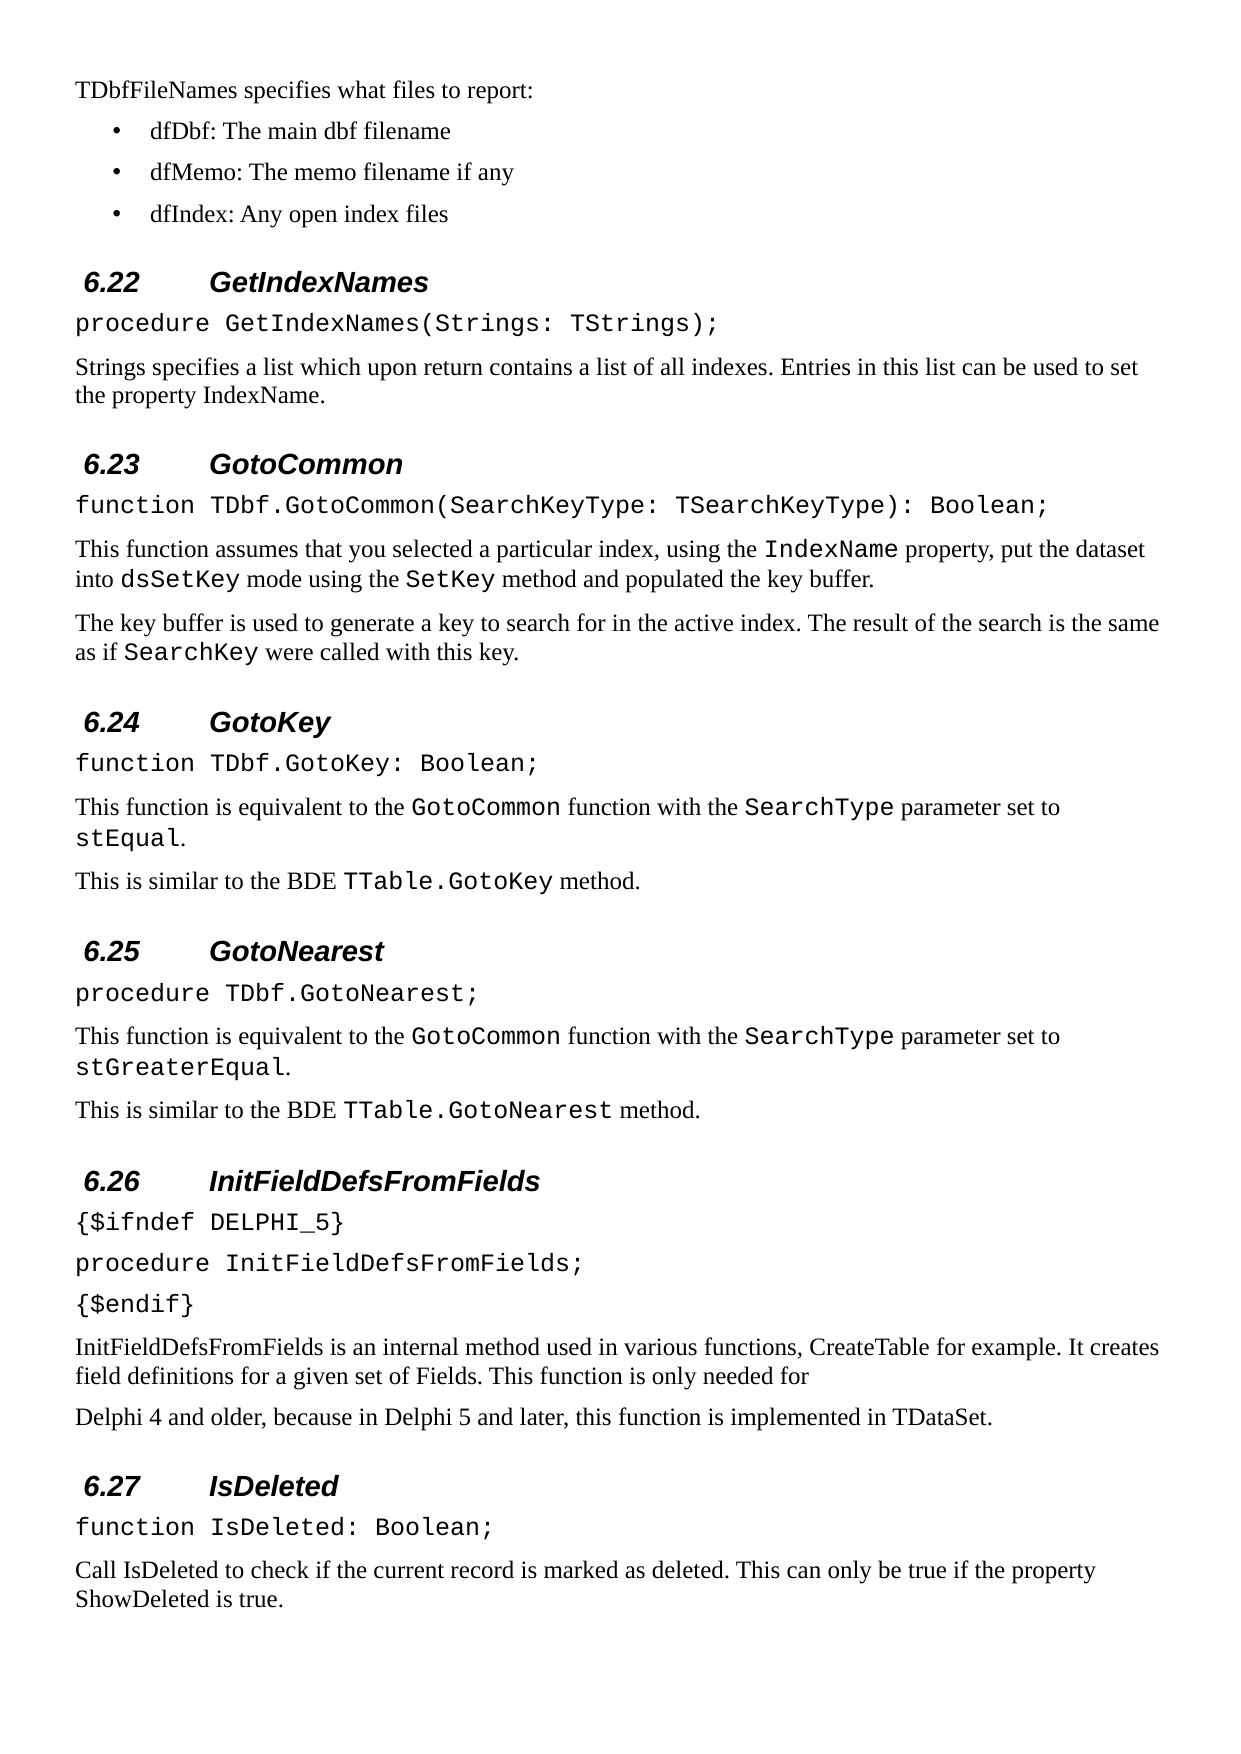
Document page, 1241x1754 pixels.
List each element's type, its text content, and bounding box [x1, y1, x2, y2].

text function TDbf.GotoCommon(SearchKeyType: TSearchKeyType): Boolean; [75, 493, 1165, 521]
subtitle GotoCommon [75, 447, 1165, 480]
text function TDbf.GotoKey: Boolean; [75, 751, 1165, 779]
text {$endif} [75, 1291, 1165, 1320]
text {$ifndef DELPHI_5} [75, 1210, 1165, 1238]
text Call IsDeleted to check if the current record is marked as deleted. This can only be true if the property ShowDeleted is true. [75, 1555, 1165, 1613]
text procedure GetIndexNames(Strings: TStrings); [75, 311, 1165, 339]
subtitle IsDeleted [75, 1468, 1165, 1502]
list dfIndex: Any open index files [112, 199, 1165, 227]
text Strings specifies a list which upon return contains a list of all indexes. Entries in this list can be used to set the property IndexName. [75, 352, 1165, 409]
text This is similar to the BDE TTable.GotoNearest method. [75, 1095, 1165, 1126]
text function IsDeleted: Boolean; [75, 1514, 1165, 1543]
text Delphi 4 and older, because in Delphi 5 and later, this function is implemented in TDataSet. [75, 1402, 1165, 1431]
text TDbfFileNames specifies what files to report: [75, 75, 1165, 104]
subtitle GetIndexNames [75, 265, 1165, 298]
text procedure TDbf.GotoNearest; [75, 980, 1165, 1009]
list dfMemo: The memo filename if any [112, 157, 1165, 186]
subtitle InitFieldDefsFromFields [75, 1164, 1165, 1197]
subtitle GotoKey [75, 705, 1165, 738]
text This function is equivalent to the GotoCommon function with the SearchType parameter set to stEqual. [75, 792, 1165, 853]
text procedure InitFieldDefsFromFields; [75, 1251, 1165, 1279]
text This function assumes that you selected a particular index, using the IndexName property, put the dataset into dsSetKey mode using the SetKey method and populated the key buffer. [75, 534, 1165, 595]
list dfDbf: The main dbf filename [112, 116, 1165, 145]
text The key buffer is used to generate a key to search for in the active index. The result of the search is the same as if SearchKey were called with this key. [75, 608, 1165, 667]
subtitle GotoNearest [75, 934, 1165, 968]
text InitFieldDefsFromFields is an internal method used in various functions, CreateTable for example. It creates field definitions for a given set of Fields. This function is only needed for [75, 1332, 1165, 1390]
text This function is equivalent to the GotoCommon function with the SearchType parameter set to stGreaterEqual. [75, 1021, 1165, 1083]
text This is similar to the BDE TTable.GotoKey method. [75, 866, 1165, 897]
